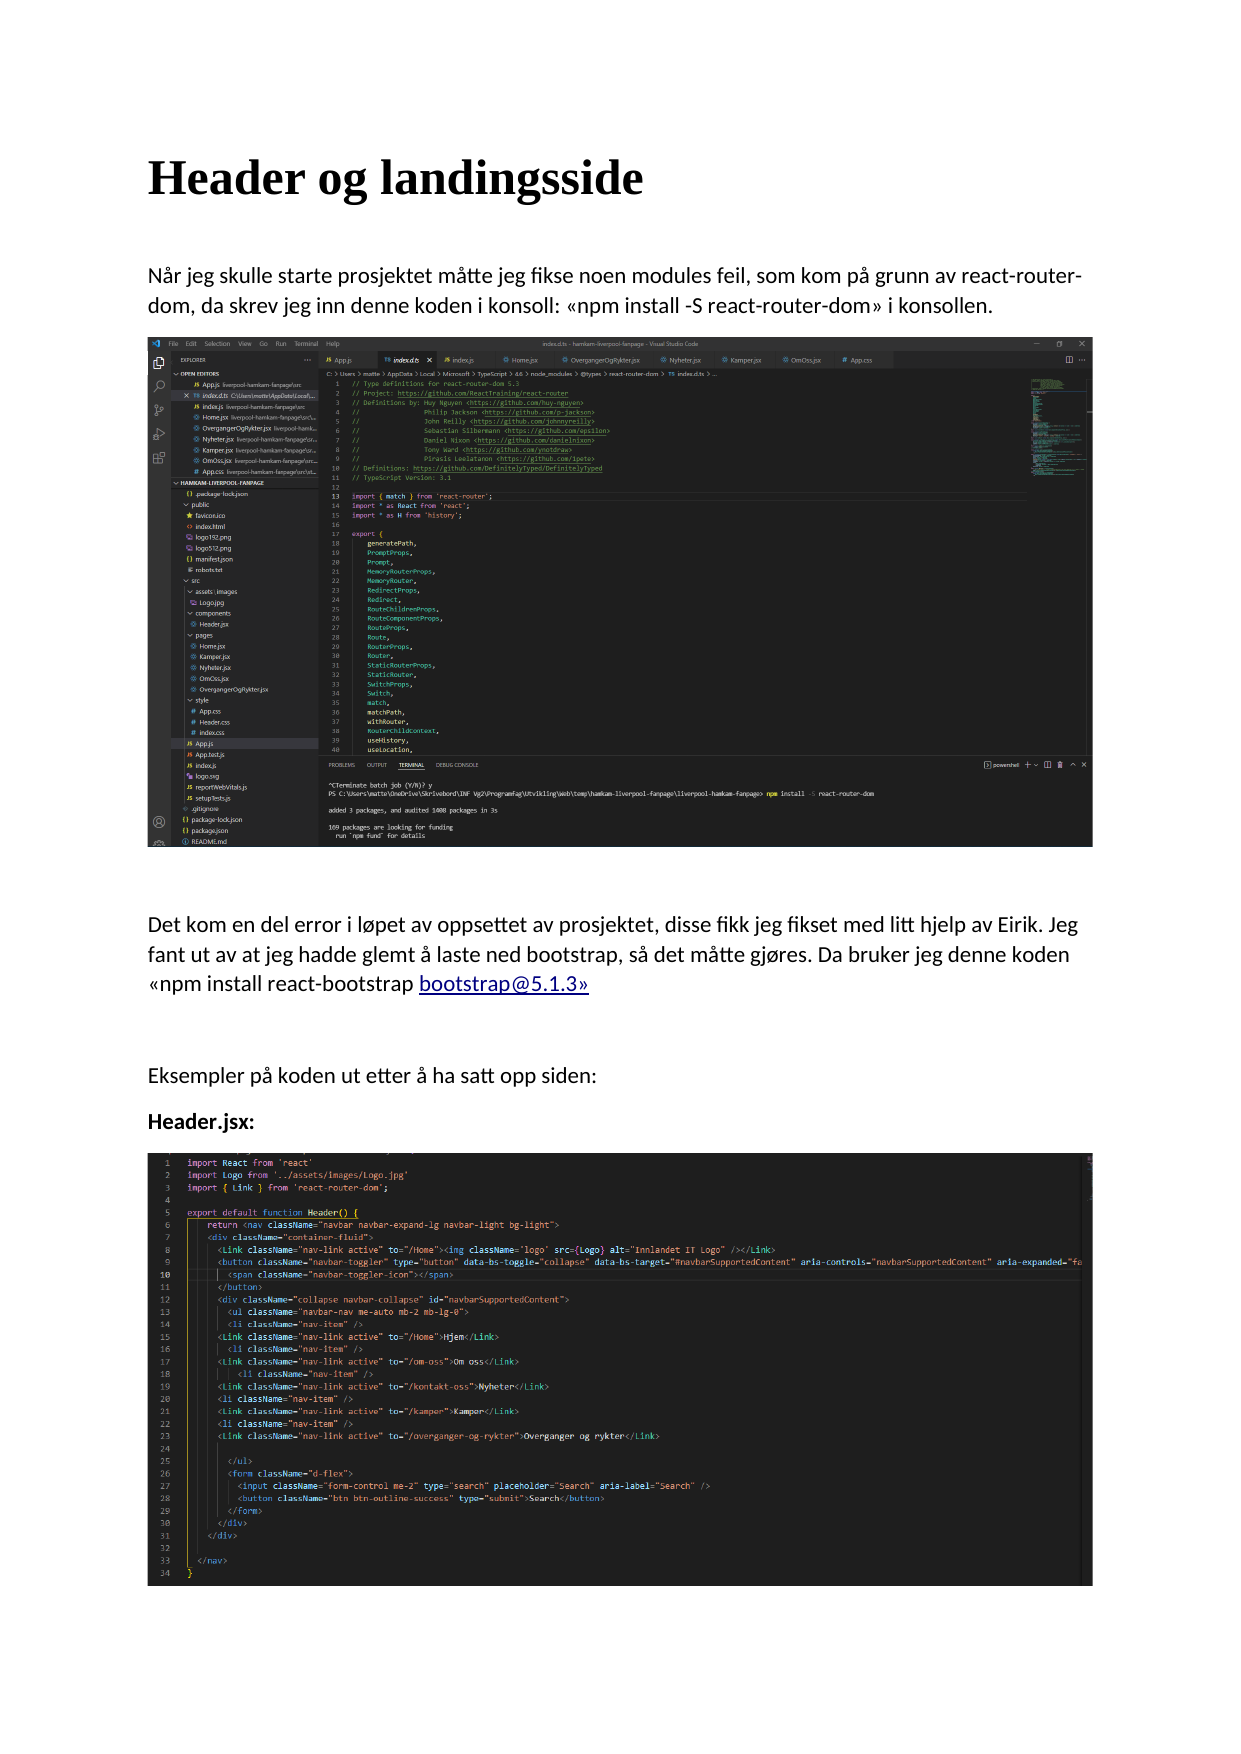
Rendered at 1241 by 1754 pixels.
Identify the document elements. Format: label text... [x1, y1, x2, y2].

text Det kom en del error i løpet av oppsettet av prosjektet, disse fikk jeg fikset med litt hjelp av Eirik. Jeg fant ut av at jeg hadde glemt å laste ned bootstrap, så det måtte gjøres. Da bruker jeg denne koden «npm install react-bootstrap bootstrap@5.1.3» [148, 910, 1093, 997]
subtitle Header og landingsside [148, 148, 1093, 205]
text Header.jsx: [148, 1107, 1093, 1135]
text Når jeg skulle starte prosjektet måtte jeg fikse noen modules feil, som kom på grunn av react-router-dom, da skrev jeg inn denne koden i konsoll: «npm install -S react-router-dom» i konsollen. [148, 262, 1093, 319]
text Eksempler på koden ut etter å ha satt opp siden: [148, 1061, 1093, 1089]
